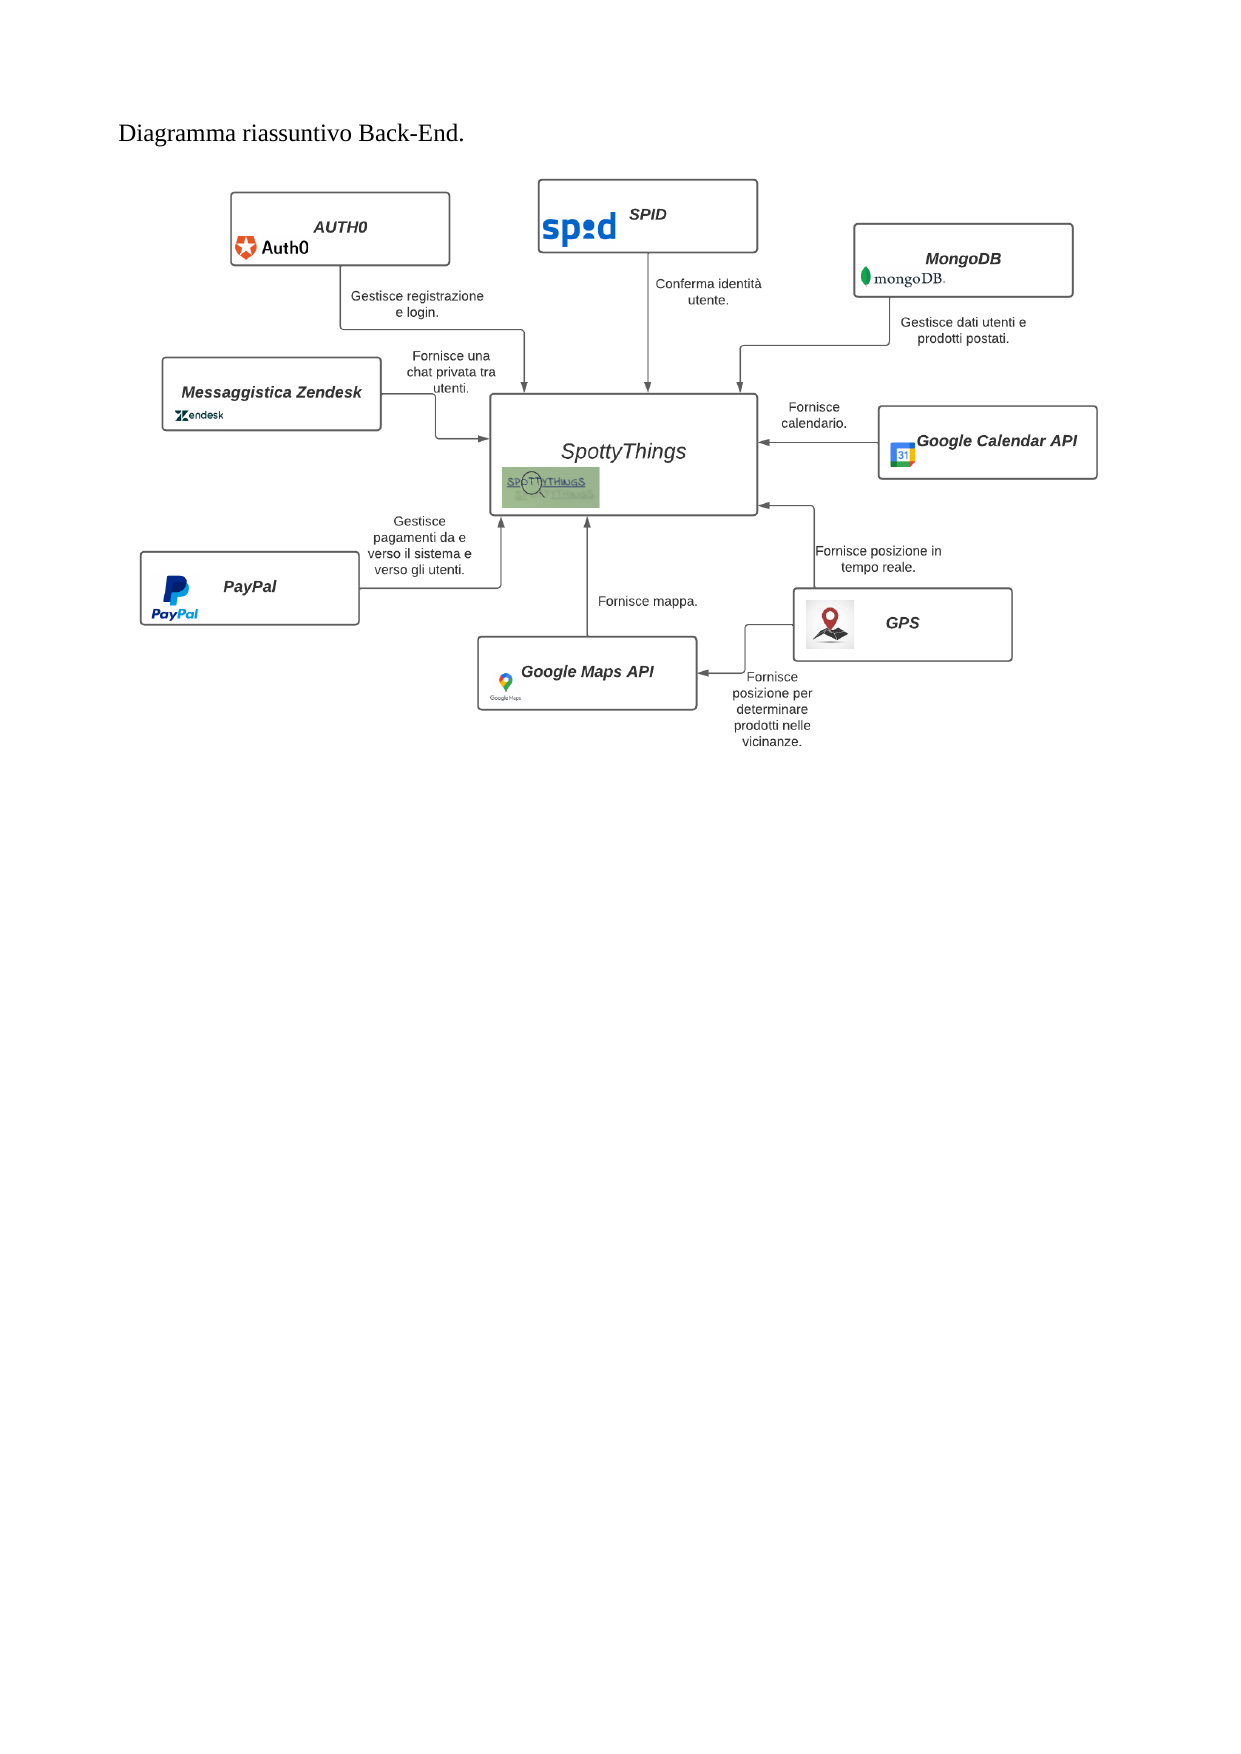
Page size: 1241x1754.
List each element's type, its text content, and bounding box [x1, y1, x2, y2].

text Diagramma riassuntivo Back-End. [118, 118, 1122, 147]
picture [116, 155, 1121, 776]
